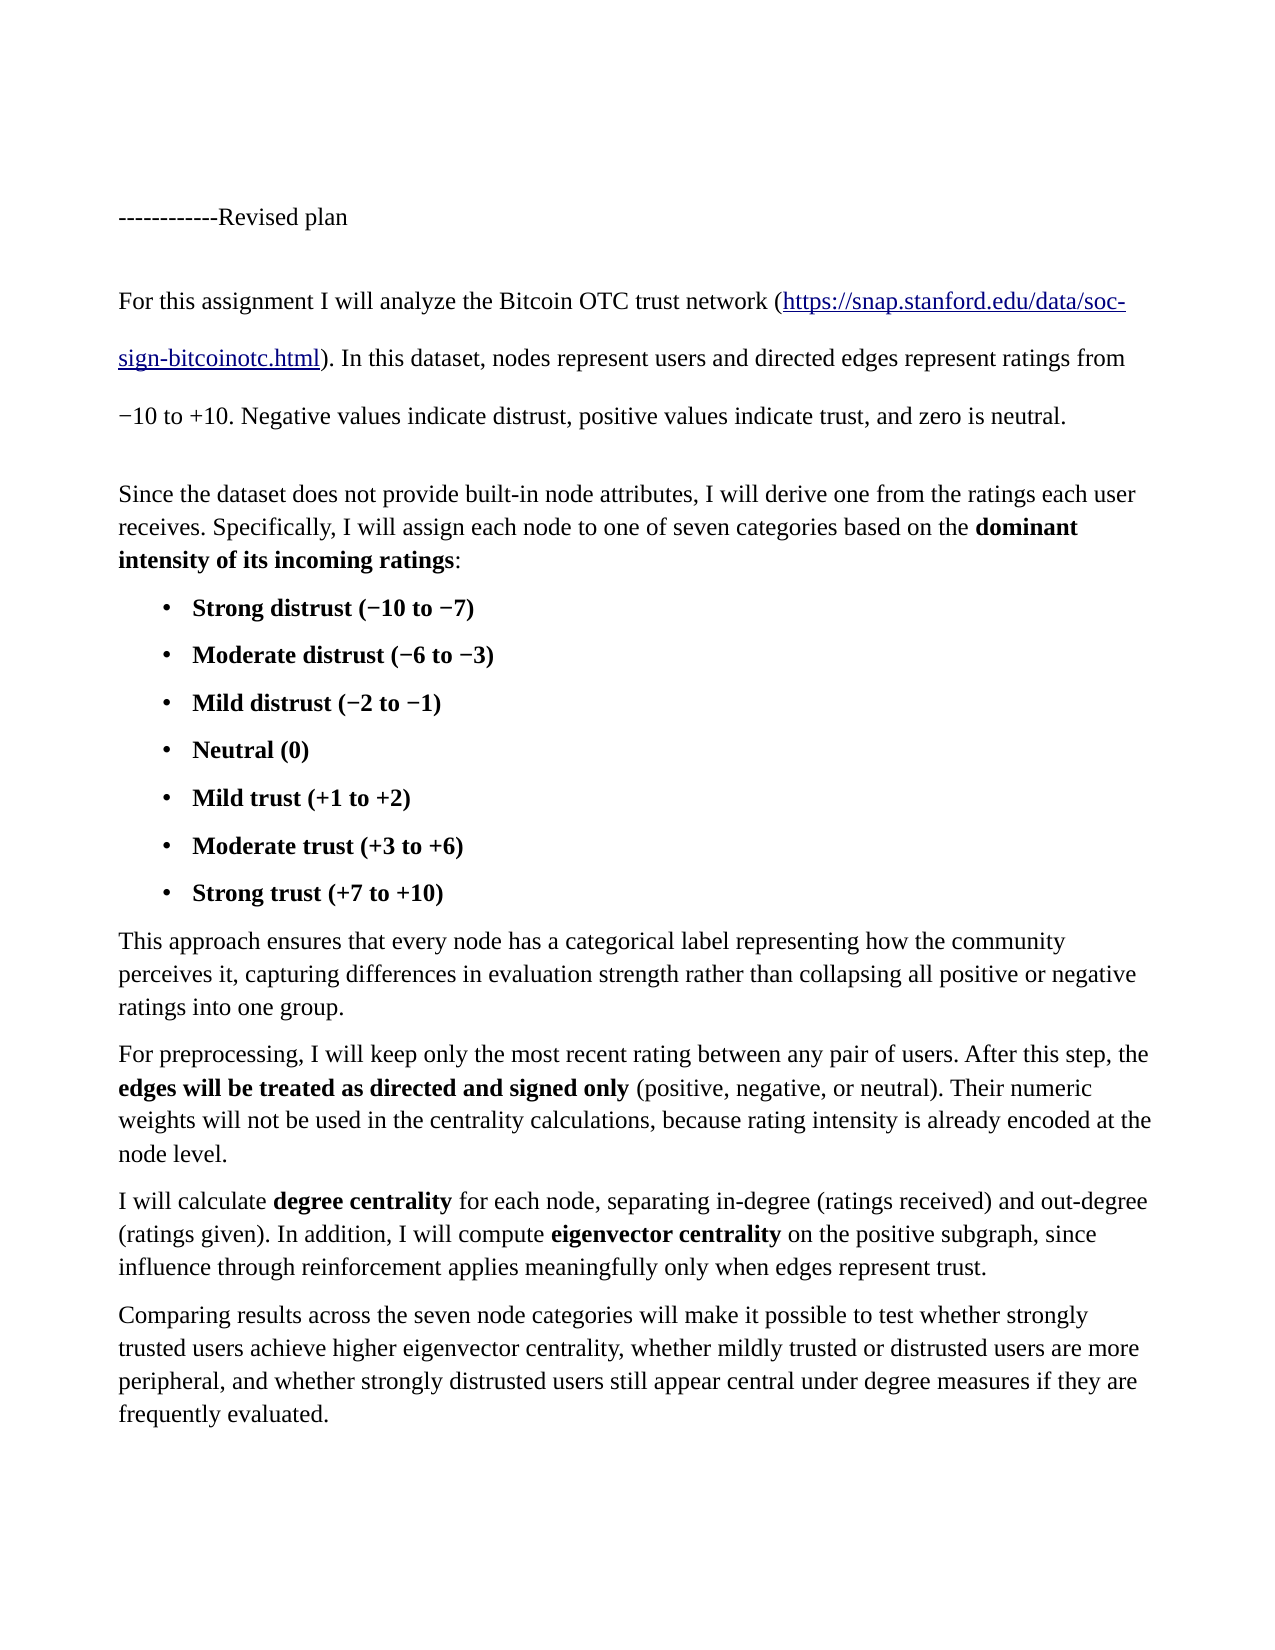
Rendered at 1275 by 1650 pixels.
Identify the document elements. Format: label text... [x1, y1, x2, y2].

text Since the dataset does not provide built-in node attributes, I will derive one from the ratings each user receives. Specifically, I will assign each node to one of seven categories based on the dominant intensity of its incoming ratings: [118, 479, 1157, 574]
list Mild distrust (−2 to −1) [162, 688, 1157, 717]
list Strong distrust (−10 to −7) [162, 593, 1157, 621]
list Moderate trust (+3 to +6) [162, 831, 1157, 859]
list Moderate distrust (−6 to −3) [162, 640, 1157, 669]
text For preprocessing, I will keep only the most recent rating between any pair of users. After this step, the edges will be treated as directed and signed only (positive, negative, or neutral). Their numeric weights will not be used in the centrality calculations, because rating intensity is already encoded at the node level. [118, 1039, 1157, 1167]
list Strong trust (+7 to +10) [162, 878, 1157, 907]
list Mild trust (+1 to +2) [162, 783, 1157, 812]
text ------------Revised plan [118, 202, 1157, 231]
text For this assignment I will analyze the Bitcoin OTC trust network (https://snap.stanford.edu/data/soc-sign-bitcoinotc.html). In this dataset, nodes represent users and directed edges represent ratings from −10 to +10. Negative values indicate distrust, positive values indicate trust, and zero is neutral. [118, 286, 1157, 430]
text Comparing results across the seven node categories will make it possible to test whether strongly trusted users achieve higher eigenvector centrality, whether mildly trusted or distrusted users are more peripheral, and whether strongly distrusted users still appear central under degree measures if they are frequently evaluated. [118, 1300, 1157, 1428]
text I will calculate degree centrality for each node, separating in-degree (ratings received) and out-degree (ratings given). In addition, I will compute eigenvector centrality on the positive subgraph, since influence through reinforcement applies meaningfully only when edges represent trust. [118, 1186, 1157, 1281]
list Neutral (0) [162, 736, 1157, 764]
text This approach ensures that every node has a categorical label representing how the community perceives it, capturing differences in evaluation strength rather than collapsing all positive or negative ratings into one group. [118, 926, 1157, 1021]
